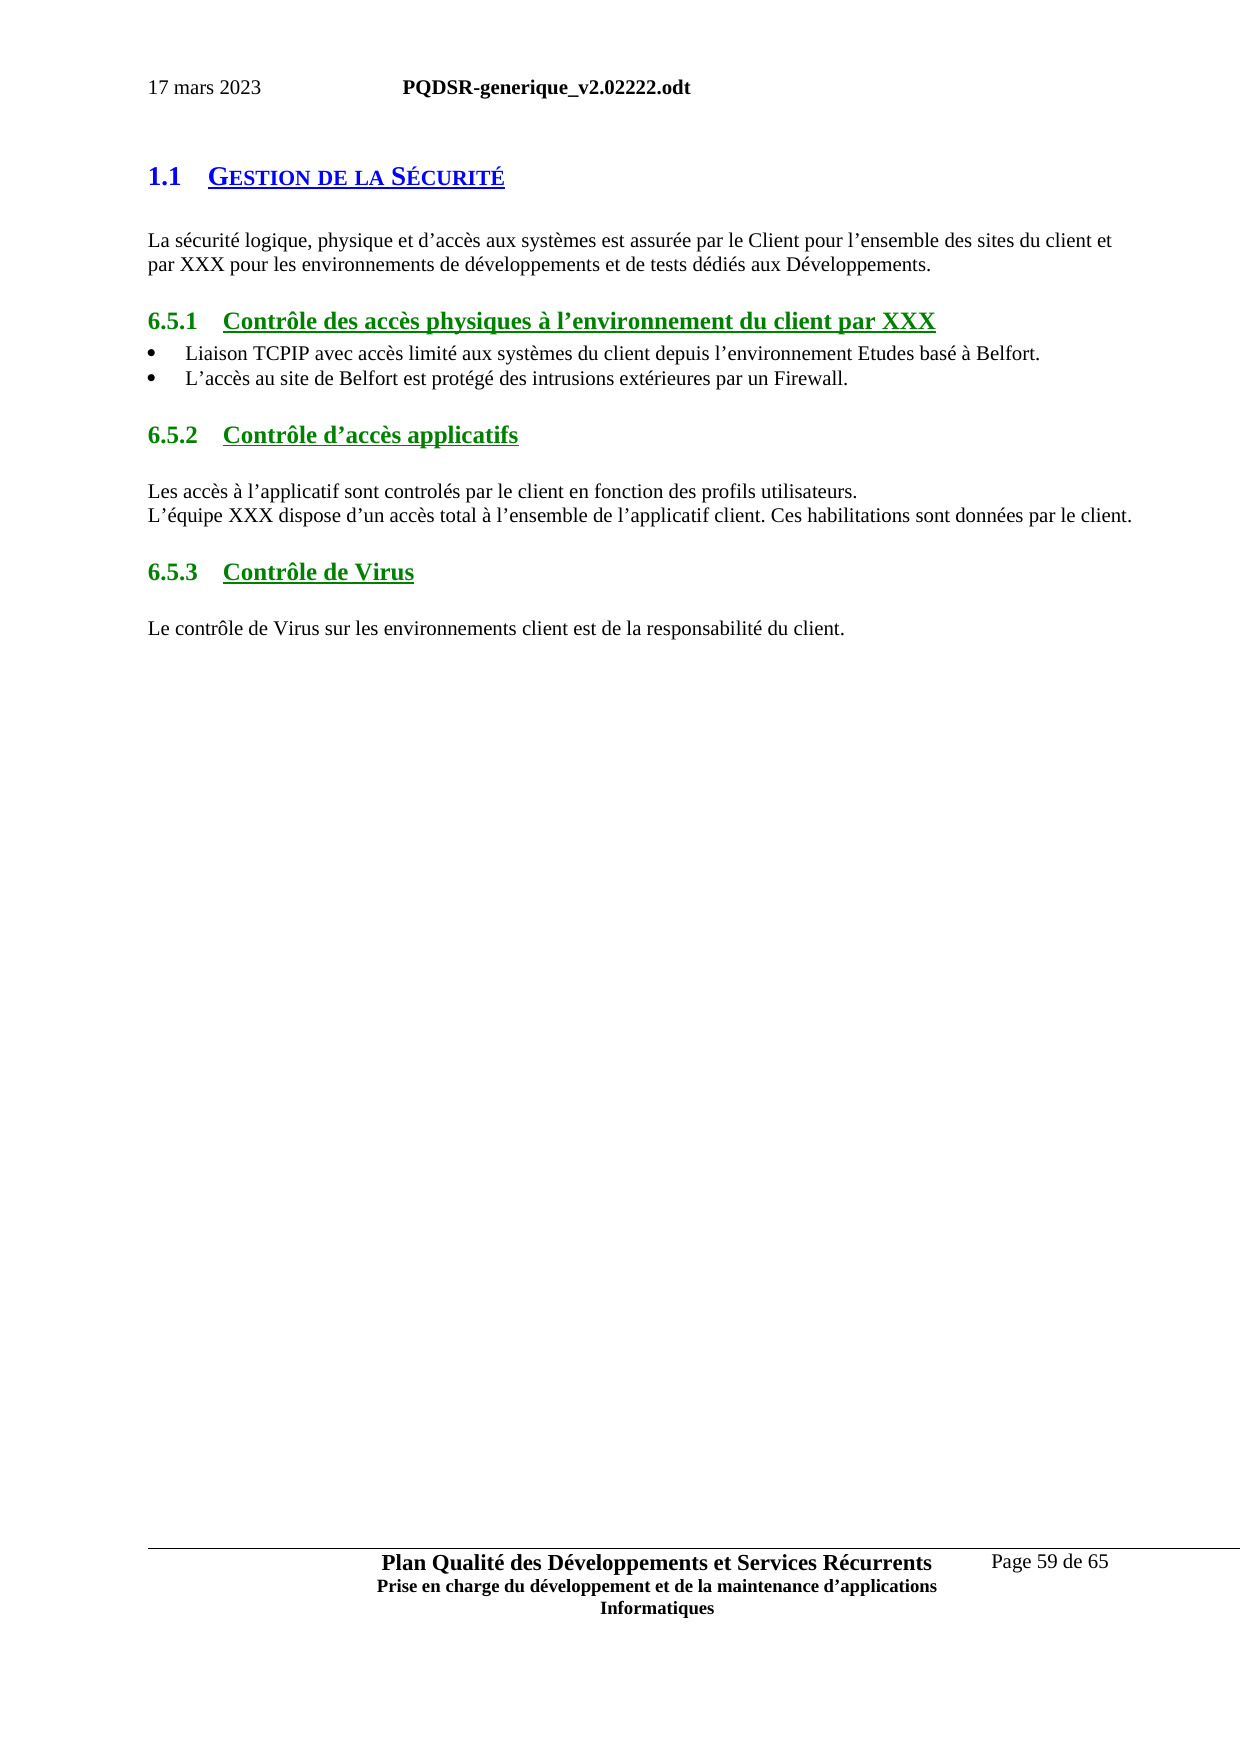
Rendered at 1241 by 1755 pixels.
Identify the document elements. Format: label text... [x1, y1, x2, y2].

subtitle Contrôle des accès physiques à l’environnement du client par XXX [148, 306, 1137, 335]
list L’accès au site de Belfort est protégé des intrusions extérieures par un Firewall. [148, 365, 1137, 389]
subtitle Contrôle de Virus [148, 557, 1137, 586]
text L’équipe XXX dispose d’un accès total à l’ensemble de l’applicatif client. Ces habilitations sont données par le client. [148, 503, 1137, 527]
subtitle Contrôle d’accès applicatifs [148, 420, 1137, 448]
text Les accès à l’applicatif sont controlés par le client en fonction des profils utilisateurs. [148, 479, 1137, 503]
list Liaison TCPIP avec accès limité aux systèmes du client depuis l’environnement Etudes basé à Belfort. [148, 341, 1137, 365]
text La sécurité logique, physique et d’accès aux systèmes est assurée par le Client pour l’ensemble des sites du client et par XXX pour les environnements de développements et de tests dédiés aux Développements. [148, 228, 1137, 276]
list Gestion de la Sécurité [148, 160, 1137, 191]
text Le contrôle de Virus sur les environnements client est de la responsabilité du client. [148, 616, 1137, 640]
